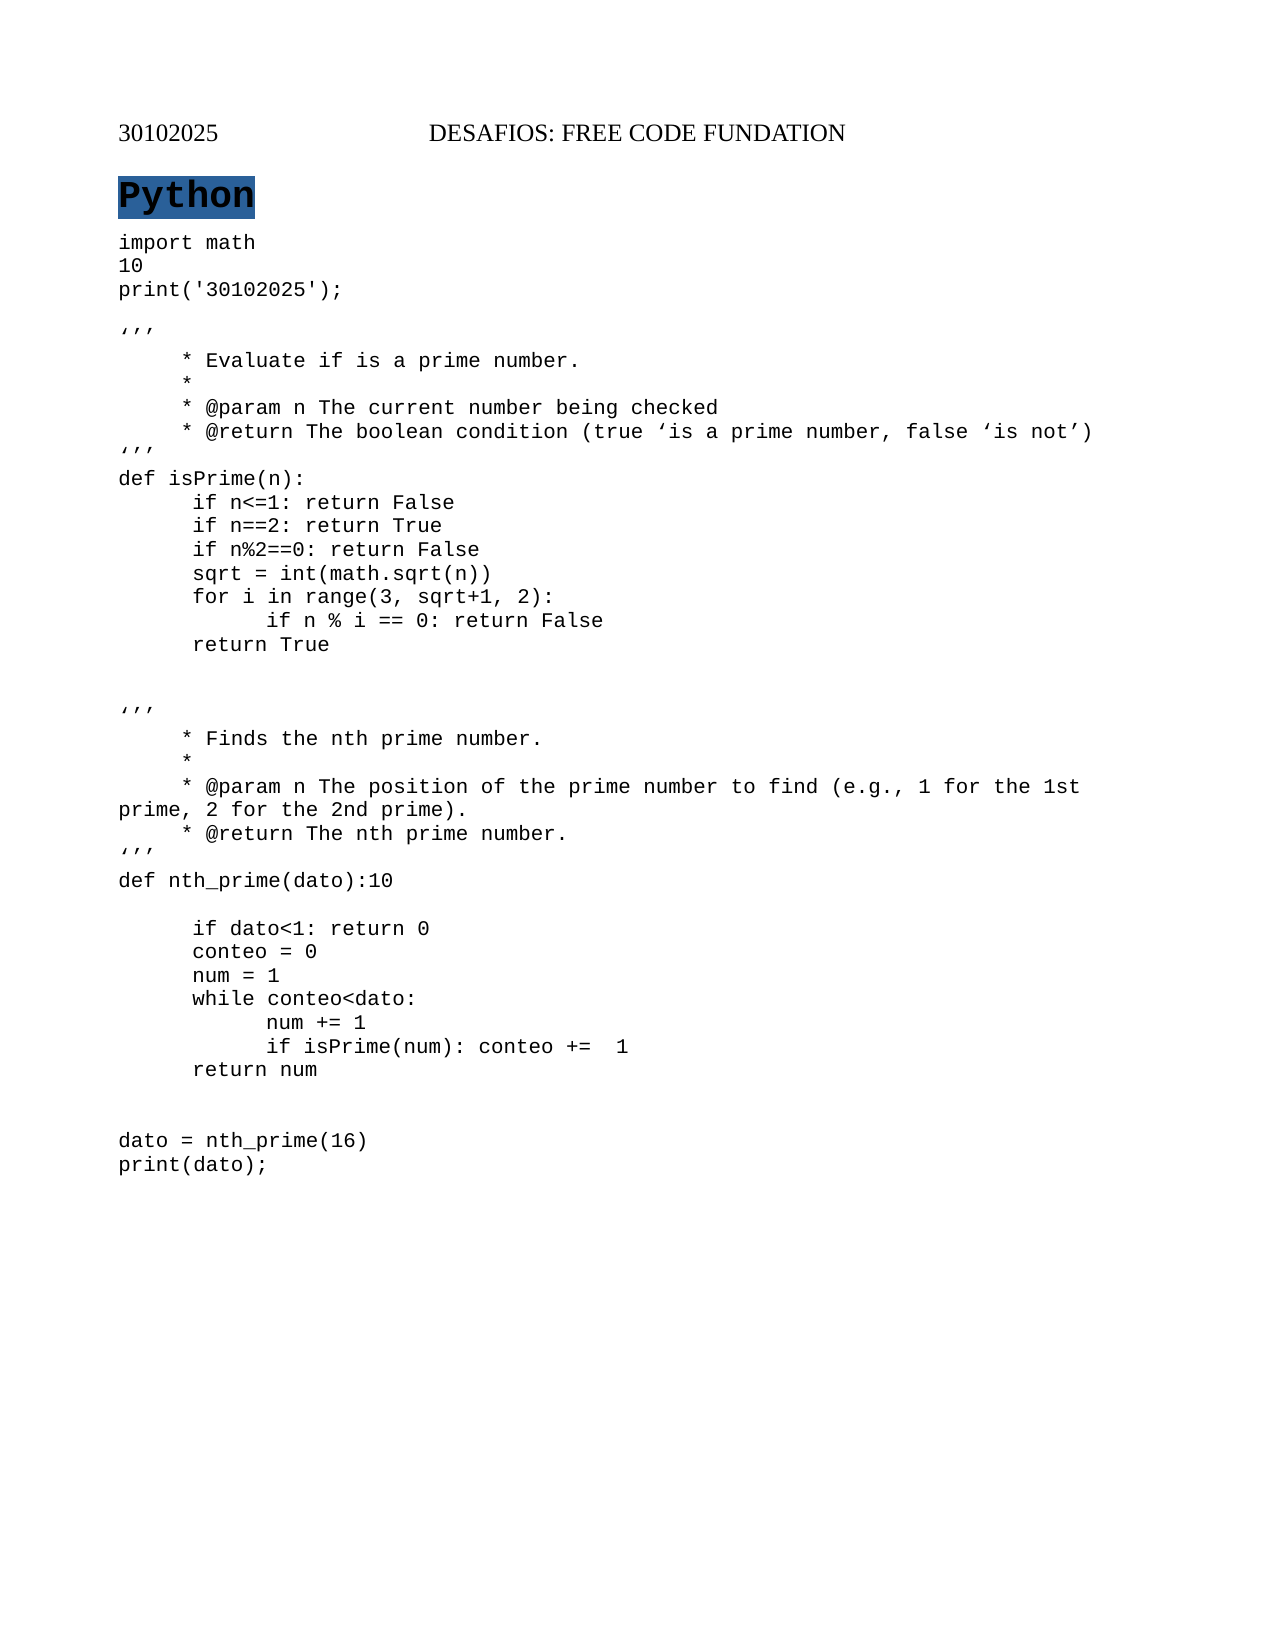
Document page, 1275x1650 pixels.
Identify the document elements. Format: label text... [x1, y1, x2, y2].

subtitle Python [118, 176, 1157, 219]
text import math [118, 232, 1157, 255]
text * @return The boolean condition (true ‘is a prime number, false ‘is not’) [118, 421, 1157, 444]
text return num [118, 1059, 1157, 1083]
text for i in range(3, sqrt+1, 2): [118, 586, 1157, 610]
text ‘’’ [118, 326, 1157, 350]
text num = 1 [118, 965, 1157, 988]
text if n%2==0: return False [118, 539, 1157, 563]
text if n<=1: return False [118, 492, 1157, 516]
text def isPrime(n): [118, 468, 1157, 492]
text print(dato); [118, 1154, 1157, 1178]
text * @return The nth prime number. [118, 823, 1157, 847]
text if isPrime(num): conteo += 1 [118, 1036, 1157, 1059]
text dato = nth_prime(16) [118, 1130, 1157, 1154]
text print('30102025'); [118, 279, 1157, 303]
text return True [118, 634, 1157, 657]
text num += 1 [118, 1012, 1157, 1036]
text ‘’’ [118, 847, 1157, 870]
text if n % i == 0: return False [118, 610, 1157, 634]
text if n==2: return True [118, 516, 1157, 539]
text * @param n The position of the prime number to find (e.g., 1 for the 1st prime, 2 for the 2nd prime). [118, 776, 1157, 823]
text * [118, 752, 1157, 776]
text ‘’’ [118, 705, 1157, 728]
text ‘’’ [118, 444, 1157, 468]
text * @param n The current number being checked [118, 397, 1157, 421]
text conteo = 0 [118, 941, 1157, 965]
text 10 [118, 255, 1157, 279]
text while conteo<dato: [118, 988, 1157, 1012]
text * Evaluate if is a prime number. [118, 350, 1157, 374]
text if dato<1: return 0 [118, 917, 1157, 941]
text * [118, 374, 1157, 397]
text def nth_prime(dato):10 [118, 870, 1157, 894]
text sqrt = int(math.sqrt(n)) [118, 563, 1157, 586]
text * Finds the nth prime number. [118, 728, 1157, 752]
